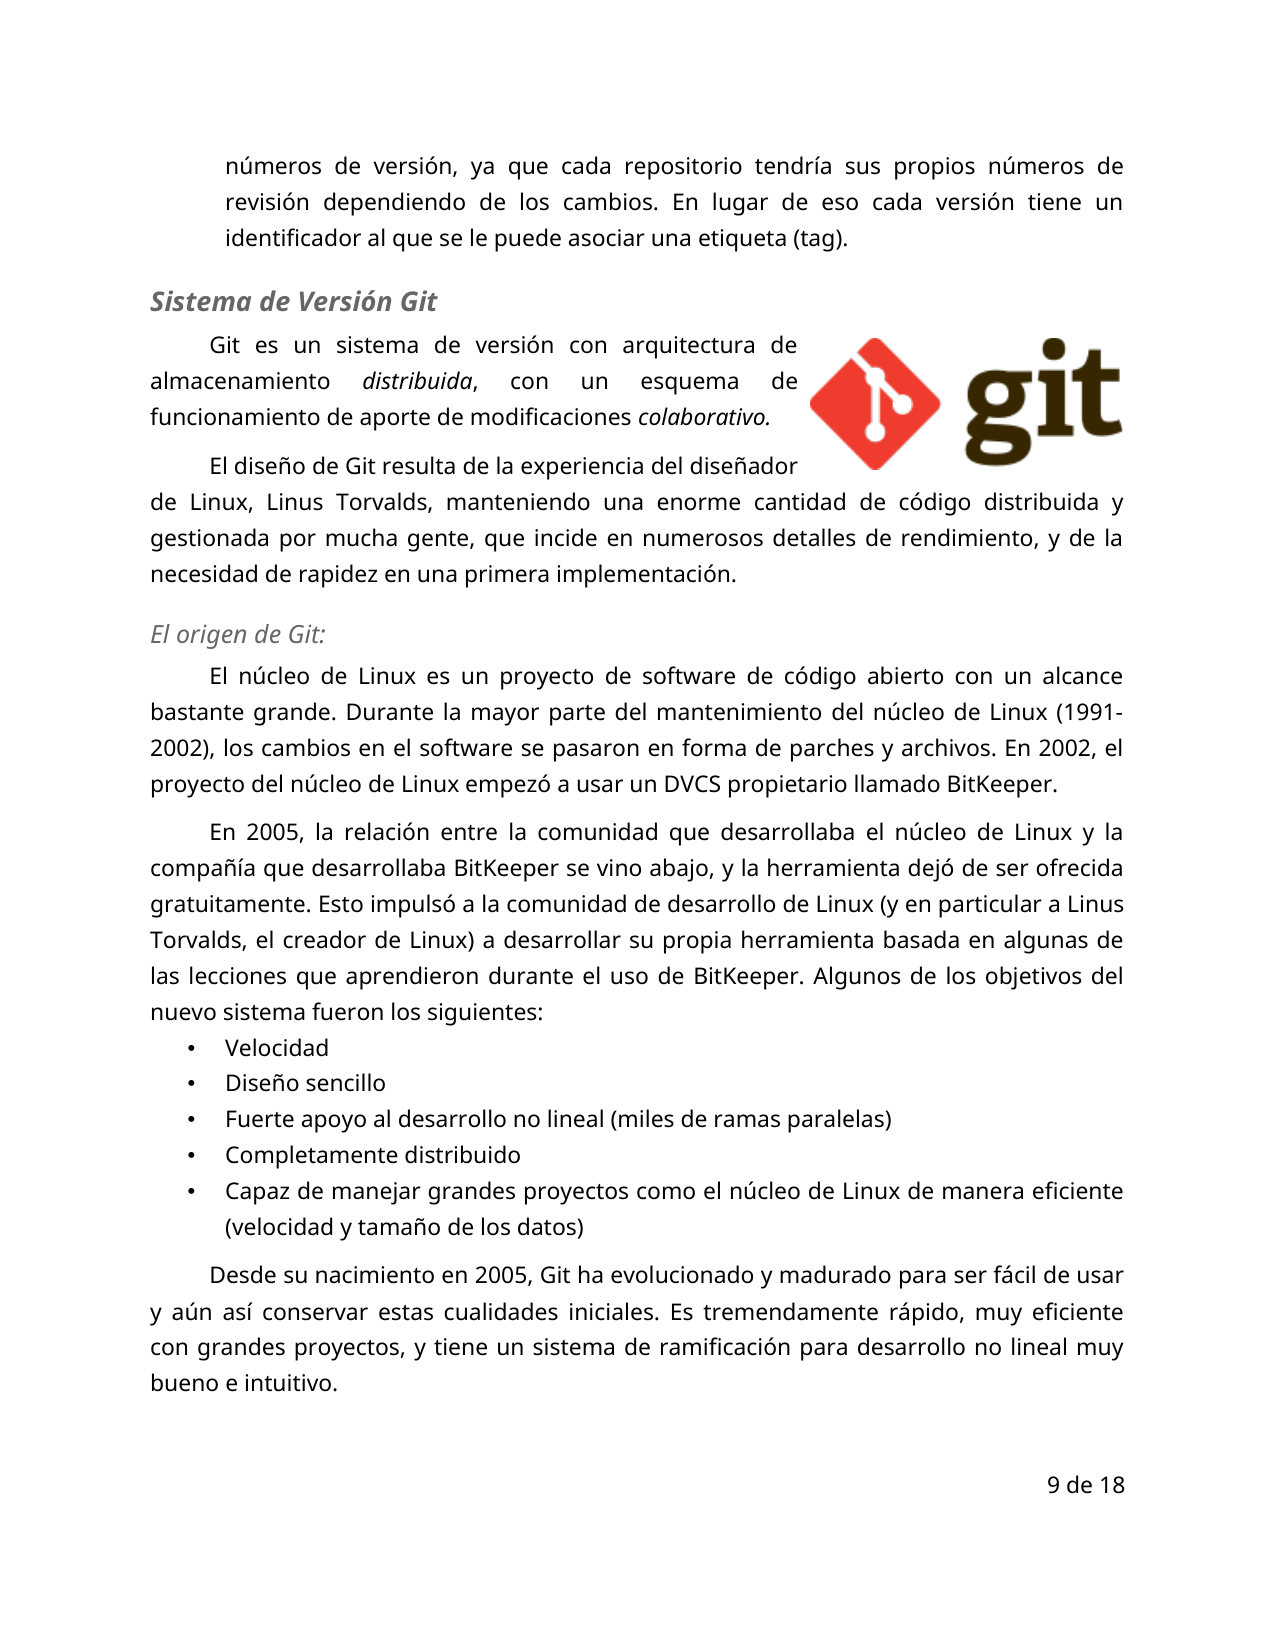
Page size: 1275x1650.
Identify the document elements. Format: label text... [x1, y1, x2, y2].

text Git es un sistema de versión con arquitectura de almacenamiento distribuida, con un esquema de funcionamiento de aporte de modificaciones colaborativo. [150, 329, 1125, 432]
picture [810, 338, 1123, 470]
text En 2005, la relación entre la comunidad que desarrollaba el núcleo de Linux y la compañía que desarrollaba BitKeeper se vino abajo, y la herramienta dejó de ser ofrecida gratuitamente. Esto impulsó a la comunidad de desarrollo de Linux (y en particular a Linus Torvalds, el creador de Linux) a desarrollar su propia herramienta basada en algunas de las lecciones que aprendieron durante el uso de BitKeeper. Algunos de los objetivos del nuevo sistema fueron los siguientes: [150, 816, 1125, 1027]
text El diseño de Git resulta de la experiencia del diseñador de Linux, Linus Torvalds, manteniendo una enorme cantidad de código distribuida y gestionada por mucha gente, que incide en numerosos detalles de rendimiento, y de la necesidad de rapidez en una primera implementación. [150, 450, 1125, 589]
subtitle El origen de Git: [150, 616, 1125, 650]
list números de versión, ya que cada repositorio tendría sus propios números de revisión dependiendo de los cambios. En lugar de eso cada versión tiene un identificador al que se le puede asociar una etiqueta (tag). [187, 150, 1125, 253]
subtitle Sistema de Versión Git [150, 283, 1125, 320]
list Velocidad [187, 1031, 1125, 1063]
list Diseño sencillo [187, 1067, 1125, 1099]
list Completamente distribuido [187, 1139, 1125, 1171]
text Desde su nacimiento en 2005, Git ha evolucionado y madurado para ser fácil de usar y aún así conservar estas cualidades iniciales. Es tremendamente rápido, muy eficiente con grandes proyectos, y tiene un sistema de ramificación para desarrollo no lineal muy bueno e intuitivo. [150, 1259, 1125, 1398]
list Capaz de manejar grandes proyectos como el núcleo de Linux de manera eficiente (velocidad y tamaño de los datos) [187, 1175, 1125, 1242]
list Fuerte apoyo al desarrollo no lineal (miles de ramas paralelas) [187, 1103, 1125, 1134]
text El núcleo de Linux es un proyecto de software de código abierto con un alcance bastante grande. Durante la mayor parte del mantenimiento del núcleo de Linux (1991-2002), los cambios en el software se pasaron en forma de parches y archivos. En 2002, el proyecto del núcleo de Linux empezó a usar un DVCS propietario llamado BitKeeper. [150, 660, 1125, 799]
